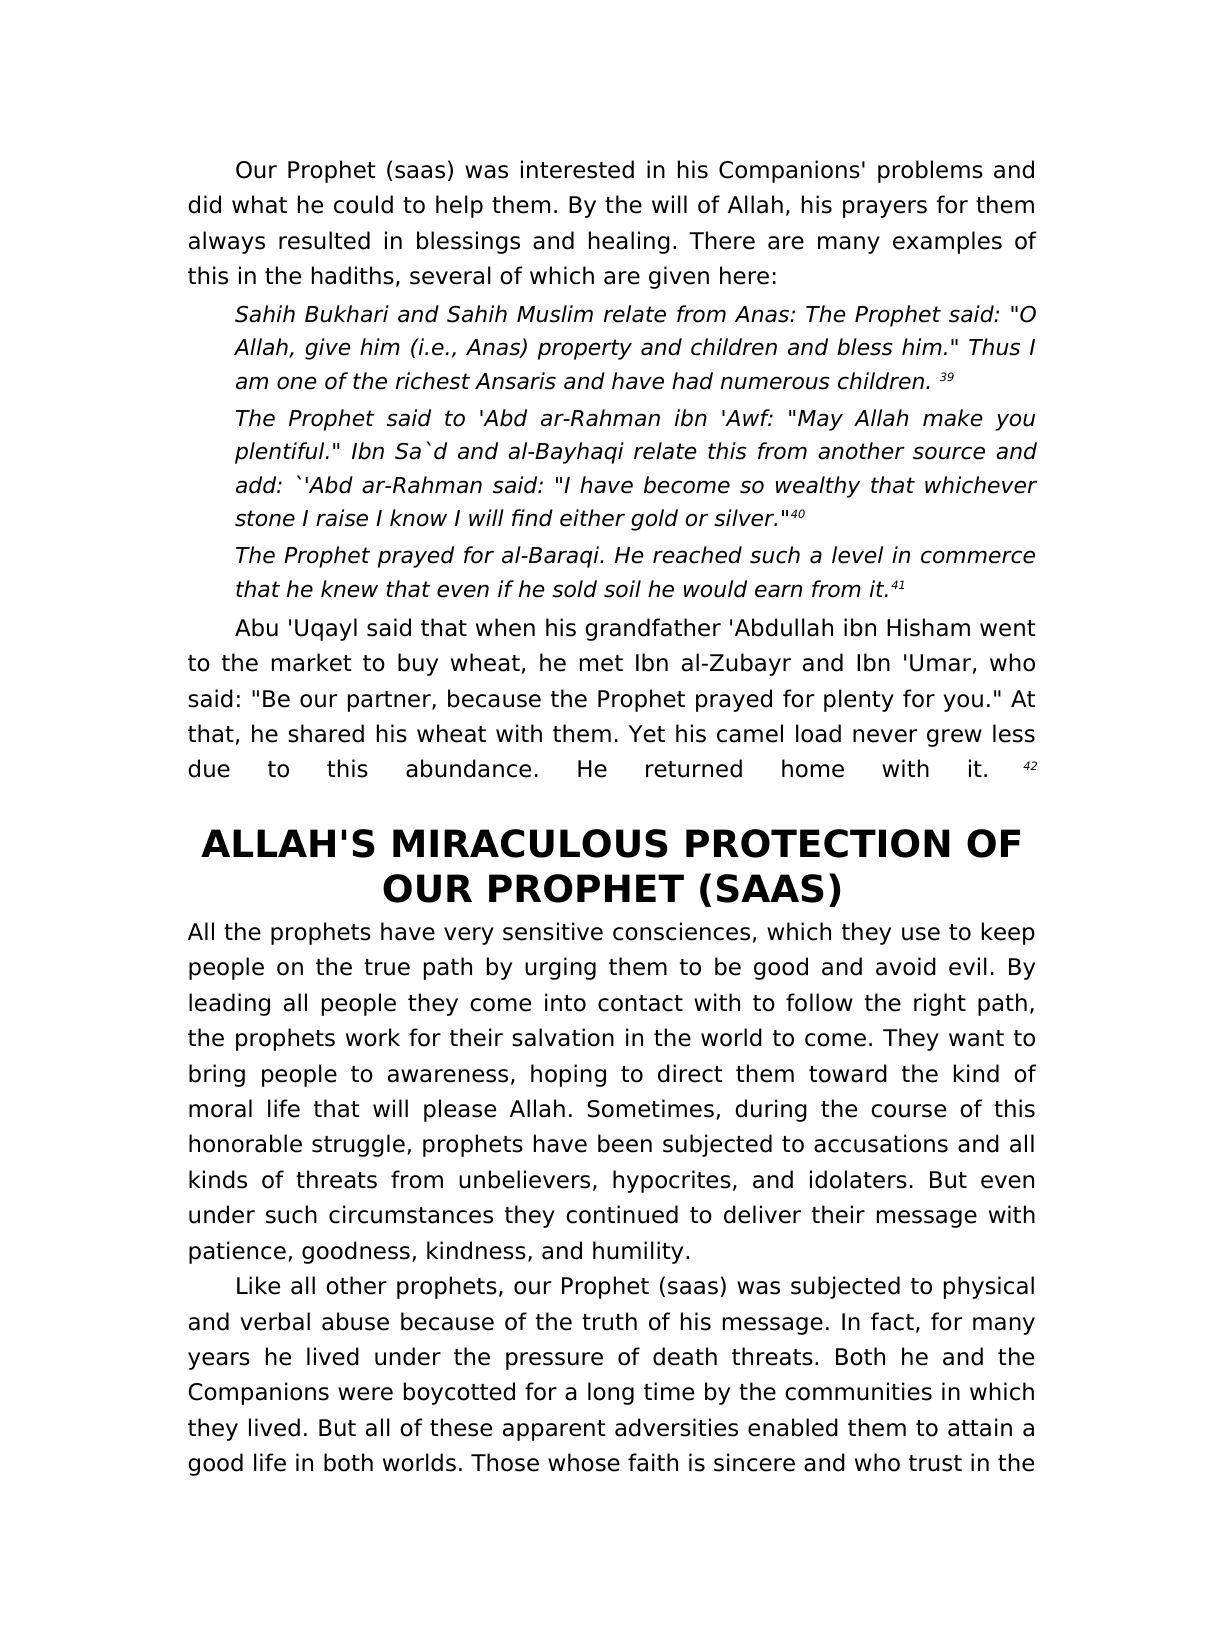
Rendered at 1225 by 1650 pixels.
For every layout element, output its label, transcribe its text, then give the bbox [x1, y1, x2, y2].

text Sahih Bukhari and Sahih Muslim relate from Anas: The Prophet said: "O Allah, give him (i.e., Anas) property and children and bless him." Thus I am one of the richest Ansaris and have had numerous children. 39 [235, 296, 1037, 396]
text ALLAH'S MIRACULOUS PROTECTION OF OUR PROPHET (SAAS) [187, 820, 1037, 912]
text Like all other prophets, our Prophet (saas) was subjected to physical and verbal abuse because of the truth of his message. In fact, for many years he lived under the pressure of death threats. Both he and the Companions were boycotted for a long time by the communities in which they lived. But all of these apparent adversities enabled them to attain a good life in both worlds. Those whose faith is sincere and who trust in the [187, 1266, 1037, 1479]
text Our Prophet (saas) was interested in his Companions' problems and did what he could to help them. By the will of Allah, his prayers for them always resulted in blessings and healing. There are many examples of this in the hadiths, several of which are given here: [187, 150, 1037, 292]
text The Prophet said to 'Abd ar-Rahman ibn 'Awf: "May Allah make you plentiful." Ibn Sa`d and al-Bayhaqi relate this from another source and add: `'Abd ar-Rahman said: "I have become so wealthy that whichever stone I raise I know I will find either gold or silver."40 [235, 400, 1037, 533]
text Abu 'Uqayl said that when his grandfather 'Abdullah ibn Hisham went to the market to buy wheat, he met Ibn al-Zubayr and Ibn 'Umar, who said: "Be our partner, because the Prophet prayed for plenty for you." At that, he shared his wheat with them. Yet his camel load never grew less due to this abundance. He returned home with it. 42 [187, 608, 1037, 820]
text All the prophets have very sensitive consciences, which they use to keep people on the true path by urging them to be good and avoid evil. By leading all people they come into contact with to follow the right path, the prophets work for their salvation in the world to come. They want to bring people to awareness, hoping to direct them toward the kind of moral life that will please Allah. Sometimes, during the course of this honorable struggle, prophets have been subjected to accusations and all kinds of threats from unbelievers, hypocrites, and idolaters. But even under such circumstances they continued to deliver their message with patience, goodness, kindness, and humility. [187, 912, 1037, 1266]
text The Prophet prayed for al-Baraqi. He reached such a level in commerce that he knew that even if he sold soil he would earn from it.41 [235, 537, 1037, 604]
